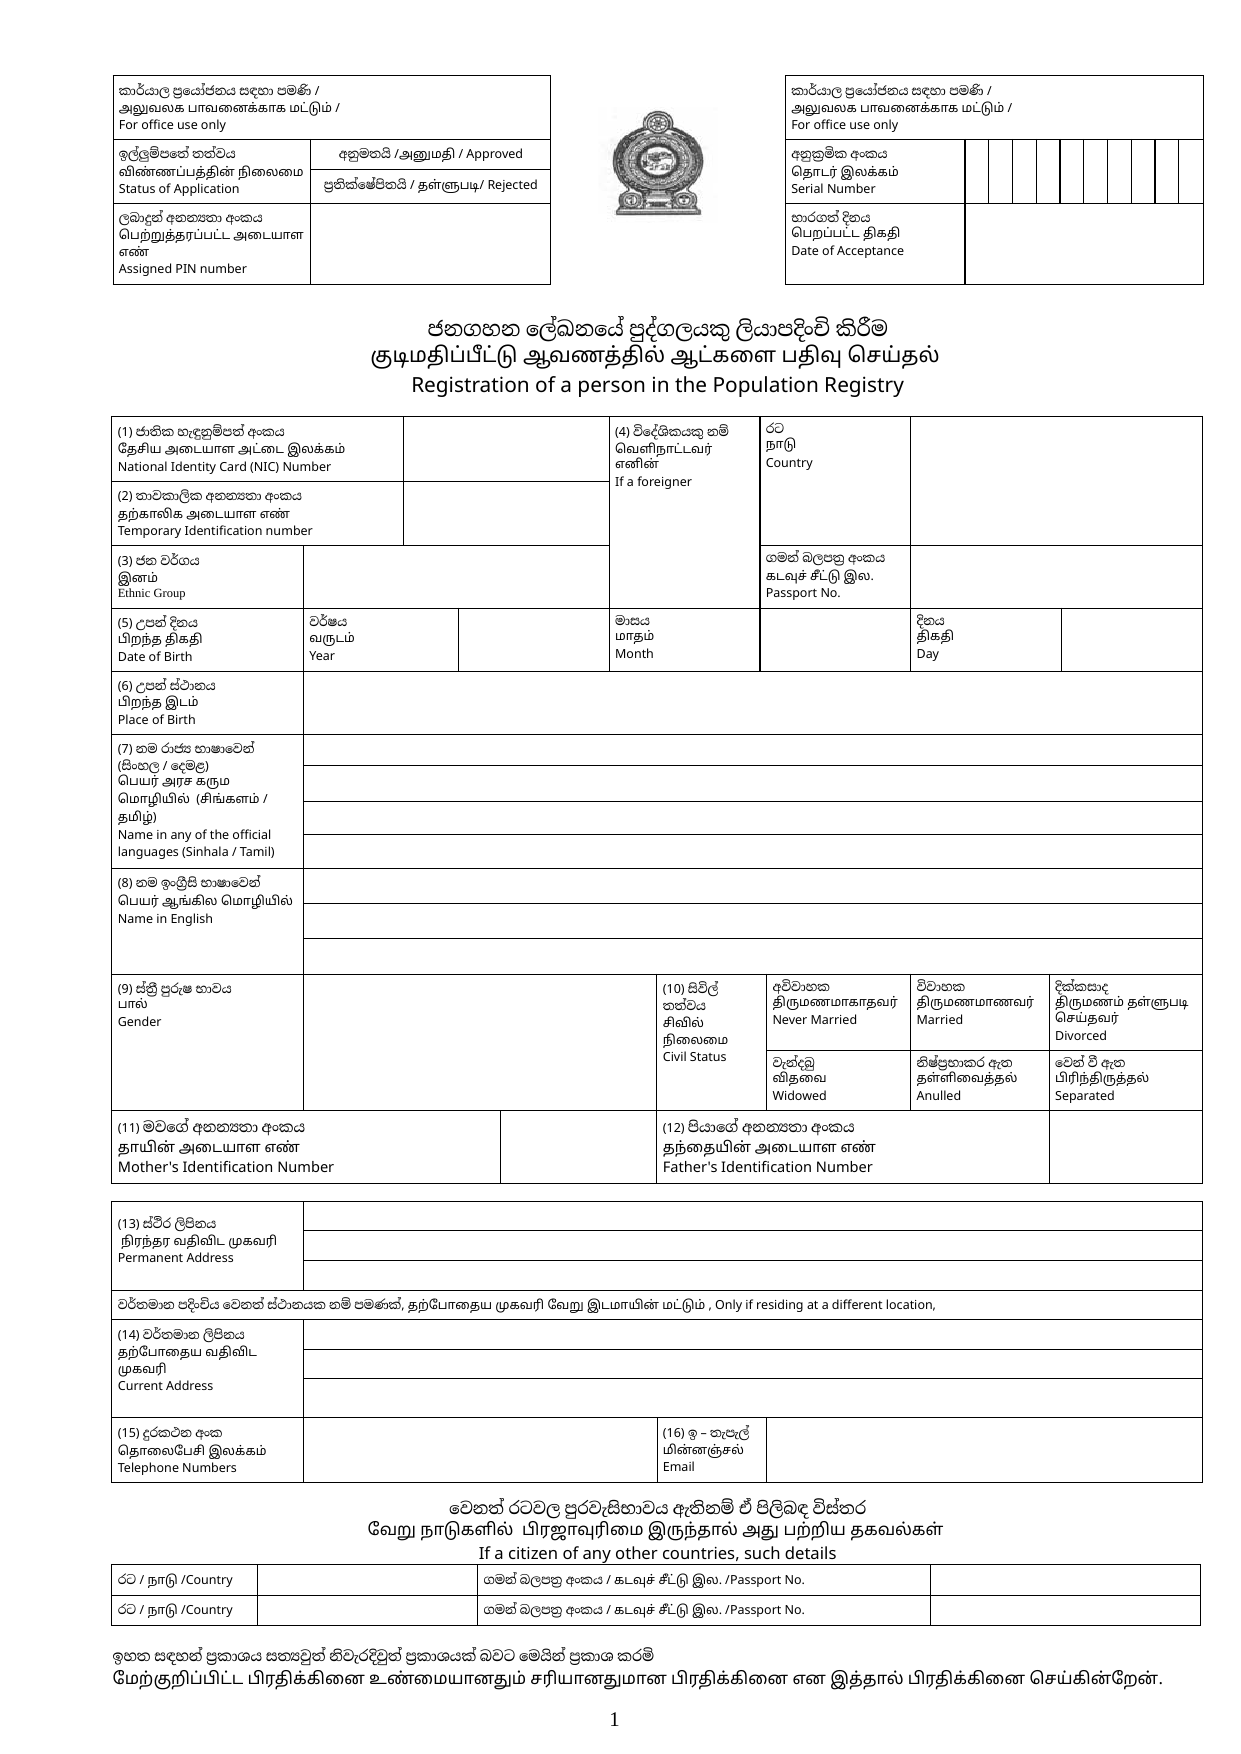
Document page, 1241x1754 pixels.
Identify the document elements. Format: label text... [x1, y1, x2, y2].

table_cell (12) පියාගේ අනන්‍යතා අංකය தந்தையின் அடையாள எண் Father's Identification Number [657, 1111, 1049, 1182]
table_cell [767, 1418, 1202, 1482]
table_cell [304, 869, 1202, 903]
table_cell වෙන් වී ඇත பிரிந்திருத்தல் Separated [1050, 1051, 1202, 1110]
table_cell අනුක්‍රමික අංකය தொடர் இலக்கம் Serial Number [786, 140, 964, 203]
table_header (4) විදේශිකයකු නම් வெளிநாட்டவர் எனின் If a foreigner [610, 417, 759, 607]
text If a citizen of any other countries, such details [112, 1541, 1203, 1564]
table_cell වර්ෂය வருடம் Year [304, 609, 458, 671]
table_cell (6) උපන් ස්ථානය பிறந்த இடம் Place of Birth [112, 672, 303, 734]
table_cell [1062, 609, 1202, 671]
table_cell ලබාදුන් අනන්‍යතා අංකය பெற்றுத்தரப்பட்ட அடையாள எண் Assigned PIN number [114, 204, 310, 283]
table_header රට / நாடு /Country [112, 1565, 257, 1594]
table_cell [1061, 140, 1083, 203]
table_cell [304, 1418, 657, 1482]
table_cell (15) දුරකථන අංක தொலைபேசி இலக்கம் Telephone Numbers [112, 1418, 303, 1482]
table_cell [989, 140, 1012, 203]
table_cell [501, 1111, 656, 1182]
table_cell (5) උපන් දිනය பிறந்த திகதி Date of Birth [112, 609, 303, 671]
table_cell (3) ජන වර්ගය இனம் Ethnic Group [112, 546, 303, 607]
table_cell (10) සිවිල් තත්වය சிவில் நிலைமை Civil Status [657, 975, 766, 1110]
table_header [931, 1565, 1200, 1594]
table_header [258, 1565, 477, 1594]
table_cell [1084, 140, 1107, 203]
table_cell [304, 1379, 1202, 1417]
text வேறு நாடுகளில் பிரஜாவுரிமை இருந்தால் அது பற்றிய தகவல்கள் [112, 1521, 1203, 1541]
table_cell [551, 203, 785, 283]
table_cell [911, 546, 1202, 607]
table_cell ගමන් බලපත්‍ර අංකය / கடவுச் சீட்டு இல. /Passport No. [478, 1596, 930, 1625]
table_cell අනුමතයි /அனுமதி / Approved [311, 140, 550, 169]
table_cell (2) තාවකාලික අනන්‍යතා අංකය தற்காலிக அடையாள எண் Temporary Identification number [112, 482, 403, 545]
table_cell ප්‍රතික්ෂේපිතයි / தள்ளுபடி/ Rejected [311, 170, 550, 203]
table_cell [718, 139, 785, 203]
table_cell (9) ස්ත්‍රී පුරුෂ භාවය பால் Gender [112, 975, 303, 1110]
text குடிமதிப்பீட்டு ஆவணத்தில் ஆட்களை பதிவு செய்தல் [112, 344, 1203, 370]
table_header [304, 1202, 1202, 1230]
table_cell ගමන් බලපත්‍ර අංකය கடவுச் சீட்டு இல. Passport No. [761, 546, 910, 607]
table_header රට நாடு Country [761, 417, 910, 545]
table_cell [304, 802, 1202, 834]
table_cell වර්තමාන පදිංචිය වෙනත් ස්ථානයක නම් පමණක්, தற்போதைய முகவரி வேறு இடமாயின் மட்டும் , Only if residing at a different location, [112, 1291, 1202, 1319]
table_cell ඉල්ලුම්පතේ තත්වය விண்ணப்பத்தின் நிலைமை Status of Application [114, 140, 310, 203]
table_cell විවාහක திருமணமாணவர் Married [911, 975, 1049, 1049]
table_cell දිනය திகதி Day [911, 609, 1061, 671]
table_cell [304, 546, 609, 607]
table_cell [304, 766, 1202, 801]
table_cell භාරගත් දිනය பெறப்பட்ட திகதி Date of Acceptance [786, 204, 964, 283]
table_header කාර්යාල ප්‍රයෝජනය සඳහා පමණි / அலுவலக பாவனைக்காக மட்டும் / For office use only [786, 76, 1203, 139]
table_cell [931, 1596, 1200, 1625]
table_cell [304, 1320, 1202, 1349]
table_cell [304, 1231, 1202, 1260]
table_cell මාසය மாதம் Month [610, 609, 759, 671]
table_cell [404, 482, 609, 545]
table_cell (16) ඉ – තැපැල් மின்னஞ்சல் Email [658, 1418, 766, 1482]
table_cell [1037, 140, 1059, 203]
table_cell (8) නම ඉංග්‍රීසි භාෂාවෙන් பெயர் ஆங்கில மொழியில் Name in English [112, 869, 303, 973]
picture [598, 107, 718, 223]
table_header [551, 75, 785, 139]
text ඉහත සඳහන් ප්‍රකාශය සත්‍යවුත් නිවැරදිවුත් ප්‍රකාශයක් බවට මෙයින් ප්‍රකාශ කරමි [112, 1649, 1203, 1667]
table_cell (7) නම රාජ්‍ය භාෂාවෙන් (සිංහල / දෙමළ) பெயர் அரச கரும மொழியில் (சிங்களம் / தமிழ்) Name in any of the official languages (Sinhala / Tamil) [112, 735, 303, 868]
table_header කාර්යාල ප්‍රයෝජනය සඳහා පමණි / அலுவலக பாவனைக்காக மட்டும் / For office use only [114, 76, 550, 139]
table_cell [304, 835, 1202, 868]
table_cell [304, 1261, 1202, 1289]
table_cell දික්කසාද திருமணம் தள்ளுபடி செய்தவர் Divorced [1050, 975, 1202, 1049]
table_header ගමන් බලපත්‍ර අංකය / கடவுச் சீட்டு இல. /Passport No. [478, 1565, 930, 1594]
text மேற்குறிப்பிட்ட பிரதிக்கினை உண்மையானதும் சரியானதுமான பிரதிக்கினை என இத்தால் பிரதிக்கினை செய்கின்றேன். [112, 1667, 1203, 1691]
table_cell [966, 140, 988, 203]
text ජනගහන ලේඛනයේ පුද්ගලයකු ලියාපදිංචි කිරීම [112, 319, 1203, 344]
table_cell [1179, 140, 1203, 203]
table_cell [304, 735, 1202, 765]
table_cell [304, 672, 1202, 734]
table_cell [459, 609, 609, 671]
table_cell [1132, 140, 1154, 203]
table_cell [761, 609, 910, 671]
table_cell වැන්දබු விதவை Widowed [767, 1051, 910, 1110]
table_cell [551, 139, 598, 203]
table_cell [311, 204, 550, 283]
table_header [911, 417, 1202, 545]
table_cell [1013, 140, 1036, 203]
table_cell [966, 204, 1203, 283]
table_cell [304, 939, 1202, 973]
table_cell [304, 904, 1202, 938]
table_cell [1108, 140, 1131, 203]
table_header (1) ජාතික හැඳුනුම්පත් අංකය தேசிய அடையாள அட்டை இலக்கம் National Identity Card (NIC) Number [112, 417, 403, 481]
table_header [404, 417, 609, 481]
table_header (13) ස්ථිර ලිපිනය நிரந்தர வதிவிட முகவரி Permanent Address [112, 1202, 303, 1289]
table_cell [304, 1350, 1202, 1378]
table_cell [258, 1596, 477, 1625]
table_cell [1050, 1111, 1202, 1182]
table_cell අවිවාහක திருமணமாகாதவர் Never Married [767, 975, 910, 1049]
table_cell (14) වර්තමාන ලිපිනය தற்போதைய வதிவிட முகவரி Current Address [112, 1320, 303, 1417]
table_cell නිෂ්ප්‍රභාකර ඇත தள்ளிவைத்தல் Anulled [911, 1051, 1049, 1110]
text වෙනත් රටවල පුරවැසිභාවය ඇතිනම් ඒ පිලිබඳ විස්තර [112, 1500, 1203, 1521]
text Registration of a person in the Population Registry [112, 370, 1203, 399]
table_cell [304, 975, 656, 1110]
table_cell රට / நாடு /Country [112, 1596, 257, 1625]
table_cell (11) ම‌වගේ අනන්‍යතා අංකය தாயின் அடையாள எண் Mother's Identification Number [112, 1111, 500, 1182]
table_cell [1156, 140, 1178, 203]
